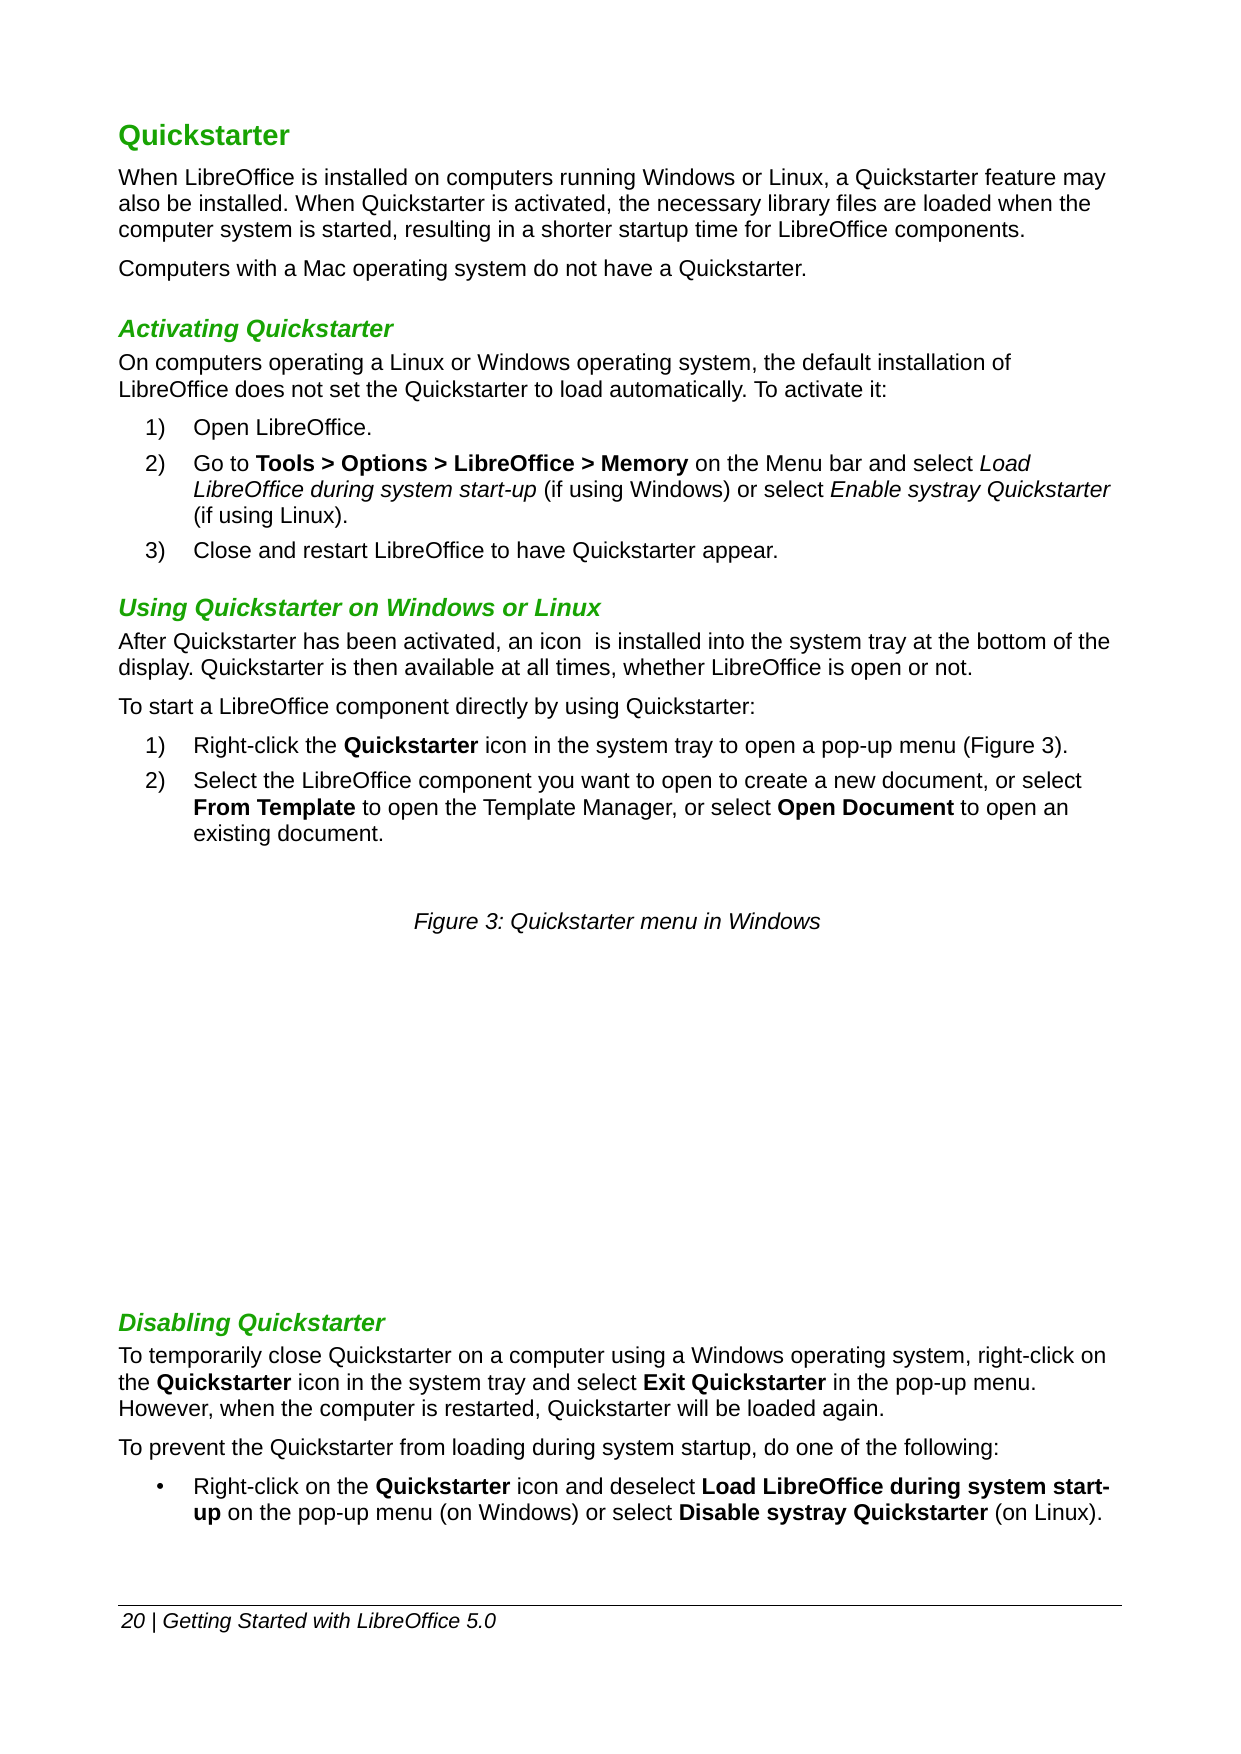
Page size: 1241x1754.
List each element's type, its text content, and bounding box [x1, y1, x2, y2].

text Computers with a Mac operating system do not have a Quickstarter. [118, 255, 1122, 281]
subtitle Disabling Quickstarter [118, 1307, 1122, 1336]
text When LibreOffice is installed on computers running Windows or Linux, a Quickstarter feature may also be installed. When Quickstarter is activated, the necessary library files are loaded when the computer system is started, resulting in a shorter startup time for LibreOffice components. [118, 163, 1122, 242]
list Select the LibreOffice component you want to open to create a new document, or select From Template to open the Template Manager, or select Open Document to open an existing document. [165, 767, 1122, 846]
text To temporarily close Quickstarter on a computer using a Windows operating system, right-click on the Quickstarter icon in the system tray and select Exit Quickstarter in the pop-up menu. However, when the computer is restarted, Quickstarter will be loaded again. [118, 1342, 1122, 1421]
text To start a LibreOffice component directly by using Quickstarter: [118, 693, 1122, 719]
subtitle Activating Quickstarter [118, 314, 1122, 343]
list Right-click the Quickstarter icon in the system tray to open a pop-up menu (Figure 3). [165, 732, 1122, 758]
subtitle Using Quickstarter on Windows or Linux [118, 593, 1122, 622]
subtitle Quickstarter [118, 118, 1122, 152]
text After Quickstarter has been activated, an icon is installed into the system tray at the bottom of the display. Quickstarter is then available at all times, whether LibreOffice is open or not. [118, 628, 1122, 681]
list Right-click on the Quickstarter icon and deselect Load LibreOffice during system start-up on the pop-up menu (on Windows) or select Disable systray Quickstarter (on Linux). [156, 1473, 1122, 1525]
text Figure 3: Quickstarter menu in Windows [413, 908, 827, 934]
list Go to Tools > Options > LibreOffice > Memory on the Menu bar and select Load LibreOffice during system start-up (if using Windows) or select Enable systray Quickstarter (if using Linux). [165, 449, 1122, 529]
list Close and restart LibreOffice to have Quickstarter appear. [165, 537, 1122, 564]
text On computers operating a Linux or Windows operating system, the default installation of LibreOffice does not set the Quickstarter to load automatically. To activate it: [118, 349, 1122, 402]
text To prevent the Quickstarter from loading during system startup, do one of the following: [118, 1434, 1122, 1460]
list Open LibreOffice. [165, 414, 1122, 441]
